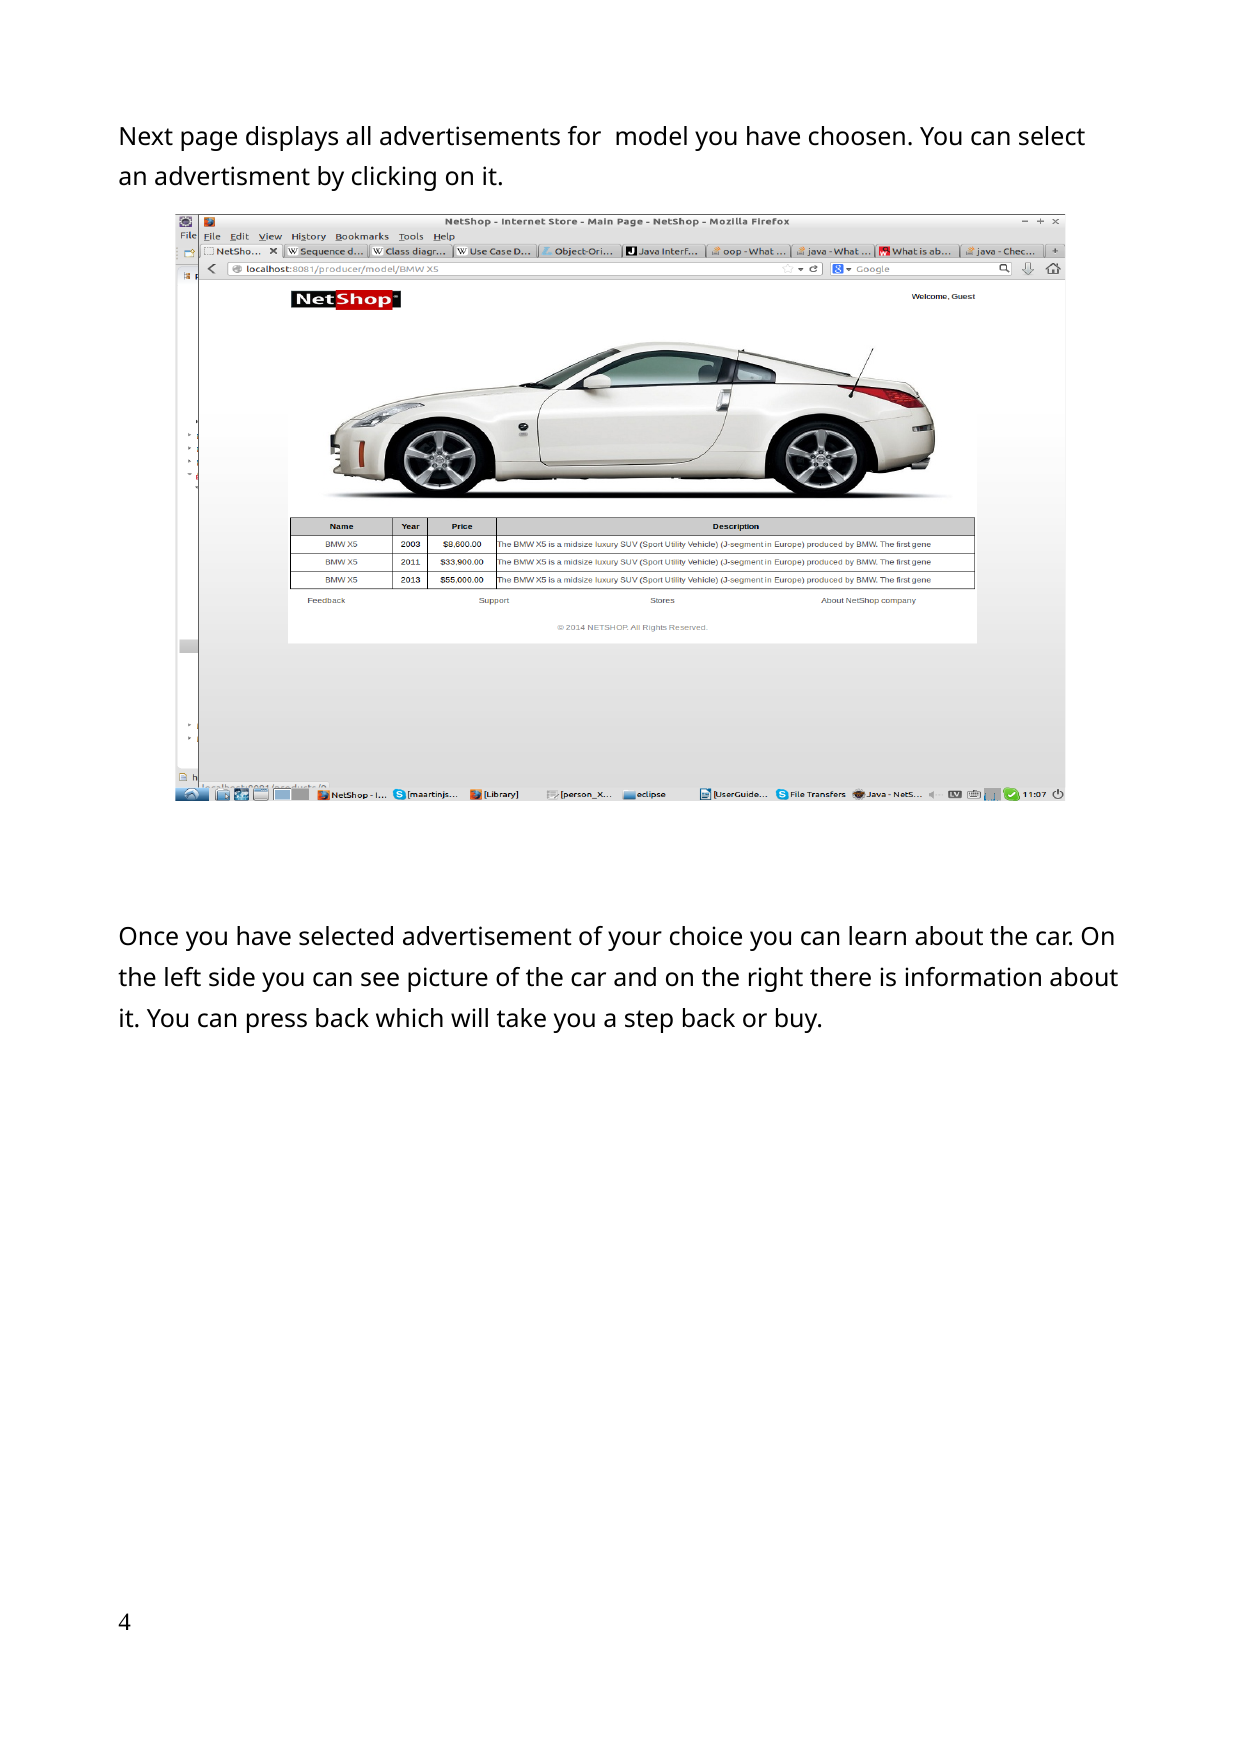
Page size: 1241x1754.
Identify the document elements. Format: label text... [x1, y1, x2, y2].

text Once you have selected advertisement of your choice you can learn about the car. On the left side you can see picture of the car and on the right there is information about it. You can press back which will take you a step back or buy. [118, 919, 1122, 1034]
text Next page displays all advertisements for model you have choosen. You can select an advertisment by clicking on it. [118, 118, 1122, 193]
picture [175, 214, 1065, 801]
